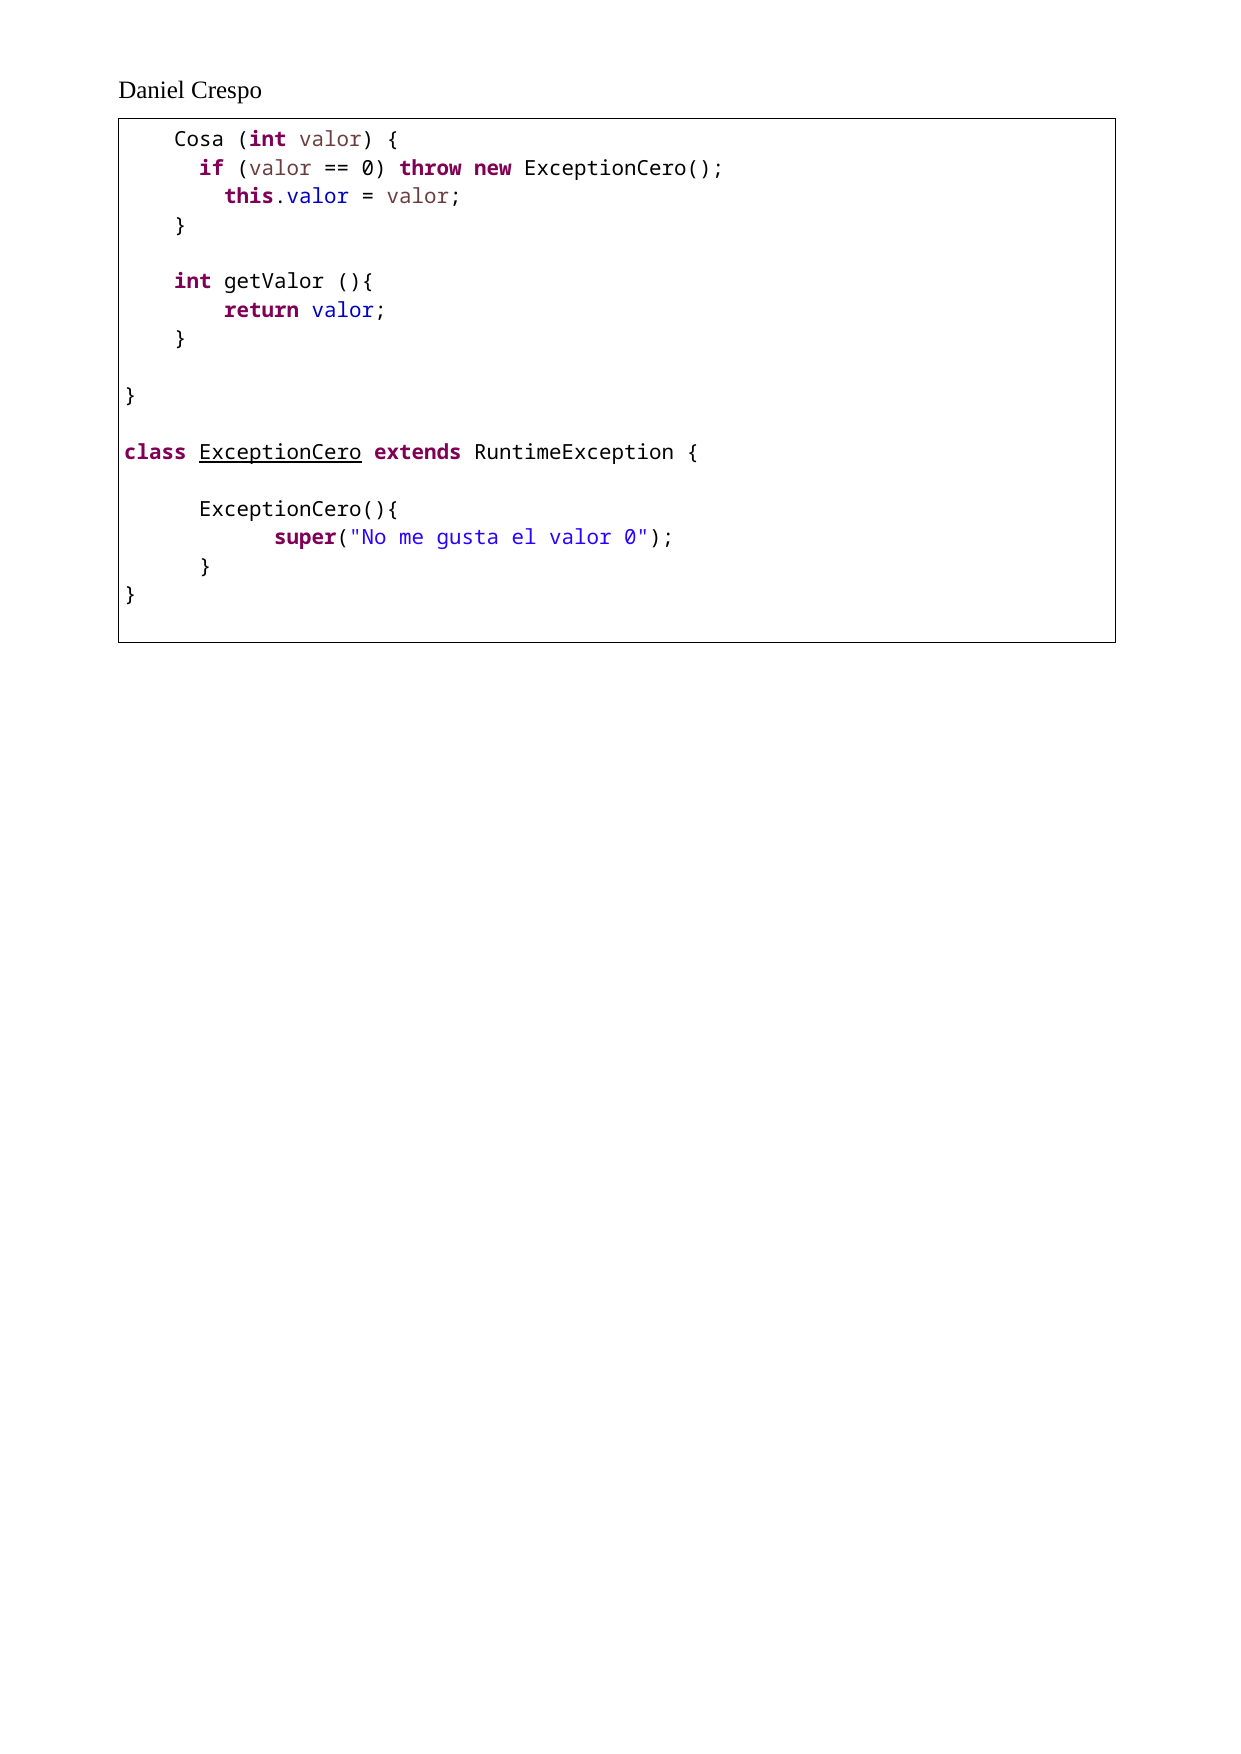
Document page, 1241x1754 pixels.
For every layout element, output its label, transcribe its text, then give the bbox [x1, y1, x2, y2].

table_header Cosa (int valor) { if (valor == 0) throw new ExceptionCero(); this.valor = valor; } int getValor (){ return valor; } } class ExceptionCero extends RuntimeException { ExceptionCero(){ super("No me gusta el valor 0"); } } [119, 119, 1115, 642]
